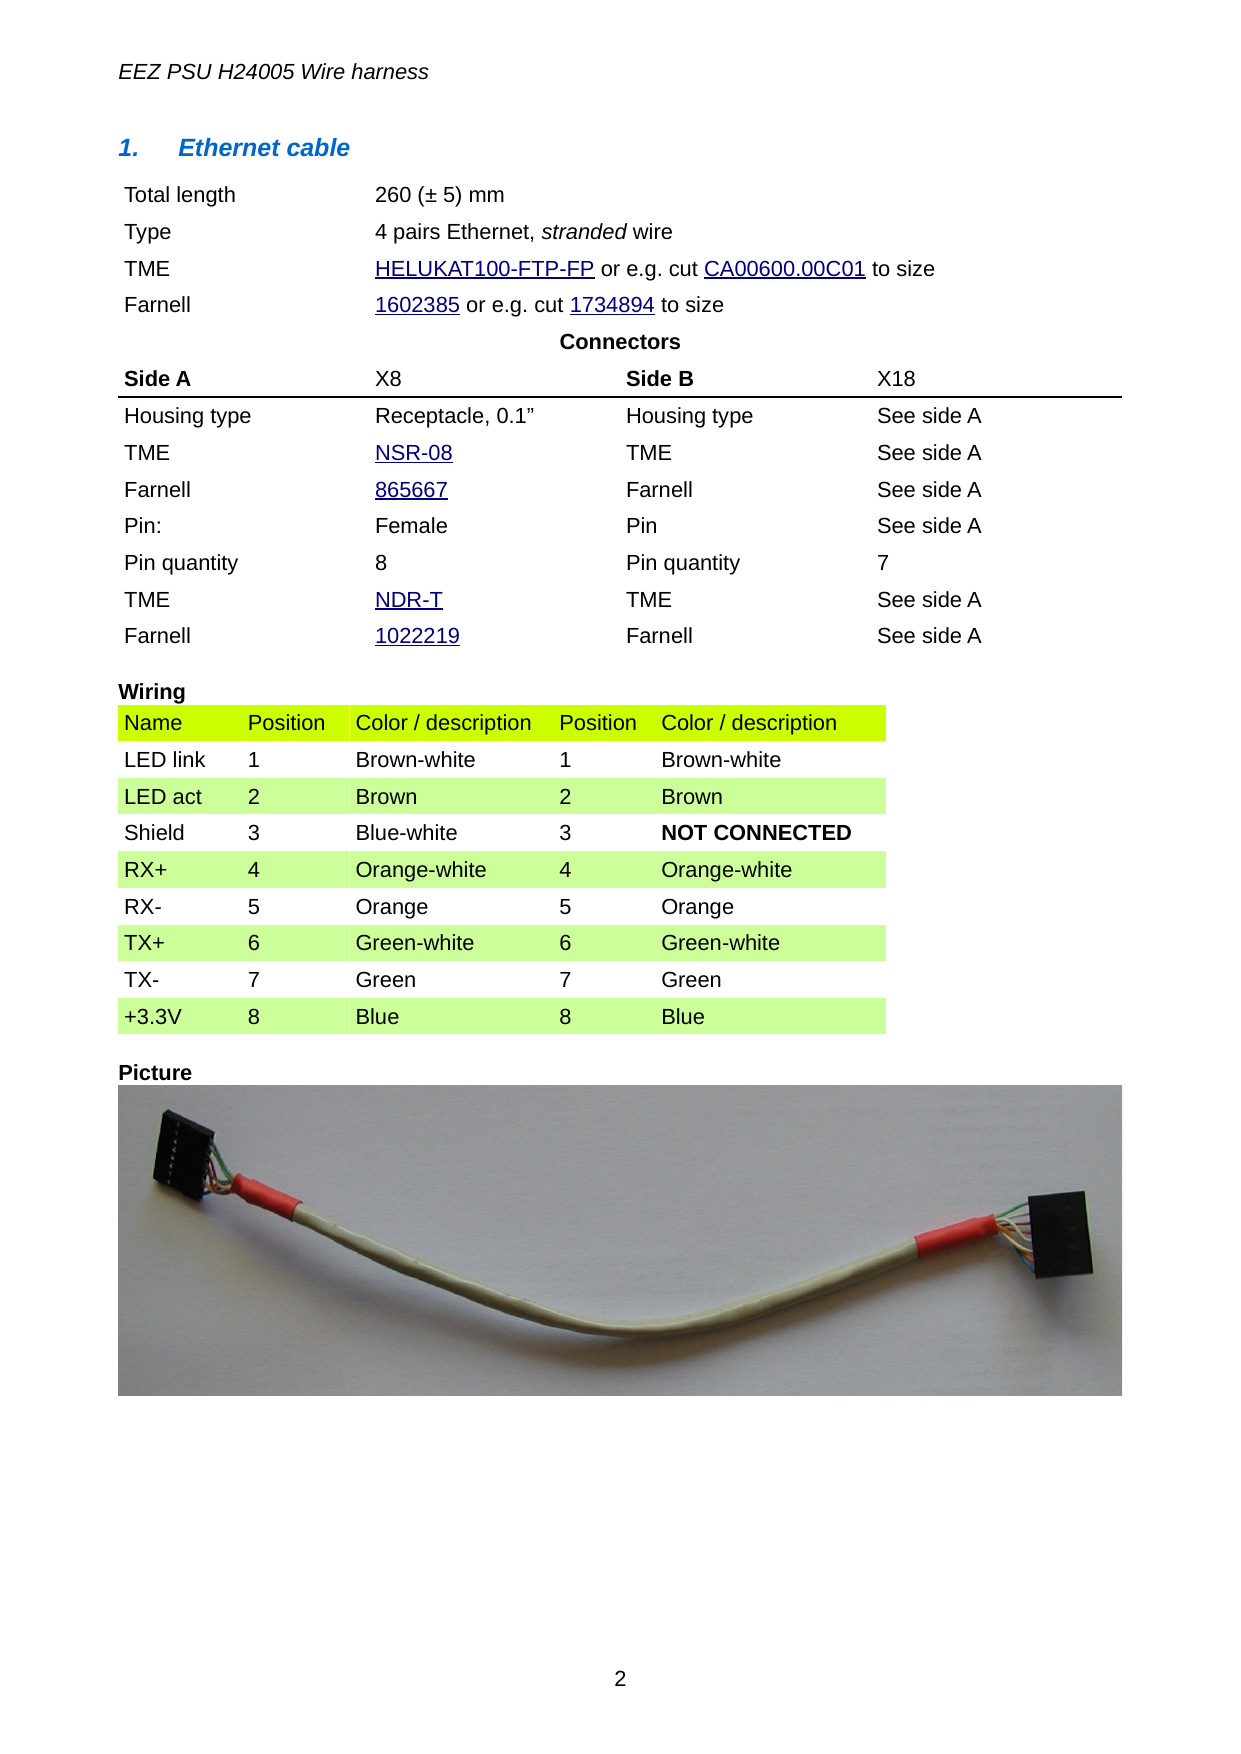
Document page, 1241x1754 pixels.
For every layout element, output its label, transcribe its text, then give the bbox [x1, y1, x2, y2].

table_header [871, 176, 1122, 213]
table_header Position [553, 705, 655, 741]
table_cell Green [350, 961, 553, 998]
table_cell 2 [242, 778, 349, 814]
table_cell 6 [242, 925, 349, 961]
table_cell Farnell [118, 471, 369, 507]
table_cell 3 [242, 815, 349, 851]
table_cell See side A [871, 434, 1122, 471]
table_cell Orange [350, 888, 553, 924]
table_cell LED act [118, 778, 242, 814]
table_cell 1 [242, 741, 349, 778]
table_cell Green-white [350, 925, 553, 961]
table_cell 8 [242, 998, 349, 1034]
picture [118, 1085, 1123, 1396]
table_cell 5 [242, 888, 349, 924]
text Wiring [118, 679, 1122, 704]
table_cell RX+ [118, 851, 242, 888]
table_cell See side A [871, 398, 1122, 434]
table_header Position [242, 705, 349, 741]
table_cell X18 [871, 360, 1122, 396]
table_cell Orange-white [350, 851, 553, 888]
table_cell Farnell [620, 471, 871, 507]
table_cell TX+ [118, 925, 242, 961]
table_cell LED link [118, 741, 242, 778]
table_cell 1 [553, 741, 655, 778]
table_cell 5 [553, 888, 655, 924]
table_cell 4 [242, 851, 349, 888]
table_cell Green [655, 961, 886, 998]
table_cell X8 [369, 360, 620, 396]
table_cell Pin [620, 508, 871, 544]
table_cell Orange-white [655, 851, 886, 888]
table_header [620, 176, 871, 213]
table_cell 8 [369, 544, 620, 581]
table_cell Farnell [118, 286, 369, 323]
table_cell NSR-08 [369, 434, 620, 471]
table_cell Blue-white [350, 815, 553, 851]
table_cell Blue [655, 998, 886, 1034]
table_cell 7 [242, 961, 349, 998]
table_cell 4 pairs Ethernet, stranded wire [369, 213, 1122, 250]
text Picture [118, 1060, 1122, 1085]
table_cell See side A [871, 508, 1122, 544]
table_cell Brown-white [350, 741, 553, 778]
table_cell +3.3V [118, 998, 242, 1034]
table_cell 6 [553, 925, 655, 961]
table_cell TME [118, 250, 369, 286]
table_cell 7 [553, 961, 655, 998]
table_cell 2 [553, 778, 655, 814]
table_cell Connectors [118, 323, 1122, 360]
table_cell 865667 [369, 471, 620, 507]
table_header Name [118, 705, 242, 741]
table_cell Green-white [655, 925, 886, 961]
table_cell TX- [118, 961, 242, 998]
table_cell Housing type [118, 398, 369, 434]
table_cell Receptacle, 0.1” [369, 398, 620, 434]
table_cell See side A [871, 581, 1122, 617]
table_cell TME [620, 581, 871, 617]
table_cell Brown [350, 778, 553, 814]
table_header Color / description [350, 705, 553, 741]
table_cell NOT CONNECTED [655, 815, 886, 851]
table_cell TME [118, 434, 369, 471]
table_cell Orange [655, 888, 886, 924]
table_cell Type [118, 213, 369, 250]
table_cell Female [369, 508, 620, 544]
table_header Total length [118, 176, 369, 213]
table_cell 7 [871, 544, 1122, 581]
table_cell See side A [871, 618, 1122, 654]
subtitle Ethernet cable [118, 133, 1122, 162]
table_cell NDR-T [369, 581, 620, 617]
table_cell Brown [655, 778, 886, 814]
table_cell 1022219 [369, 618, 620, 654]
table_cell RX- [118, 888, 242, 924]
table_cell 1602385 or e.g. cut 1734894 to size [369, 286, 1122, 323]
table_cell Farnell [620, 618, 871, 654]
table_cell Housing type [620, 398, 871, 434]
table_cell Side A [118, 360, 369, 396]
table_cell Pin: [118, 508, 369, 544]
table_cell Pin quantity [620, 544, 871, 581]
table_header 260 (± 5) mm [369, 176, 620, 213]
table_cell Shield [118, 815, 242, 851]
table_cell TME [118, 581, 369, 617]
table_cell Pin quantity [118, 544, 369, 581]
table_cell 8 [553, 998, 655, 1034]
table_cell 3 [553, 815, 655, 851]
table_header Color / description [655, 705, 886, 741]
table_cell Blue [350, 998, 553, 1034]
table_cell Brown-white [655, 741, 886, 778]
table_cell HELUKAT100-FTP-FP or e.g. cut CA00600.00C01 to size [369, 250, 1122, 286]
table_cell TME [620, 434, 871, 471]
table_cell Side B [620, 360, 871, 396]
table_cell See side A [871, 471, 1122, 507]
table_cell 4 [553, 851, 655, 888]
table_cell Farnell [118, 618, 369, 654]
